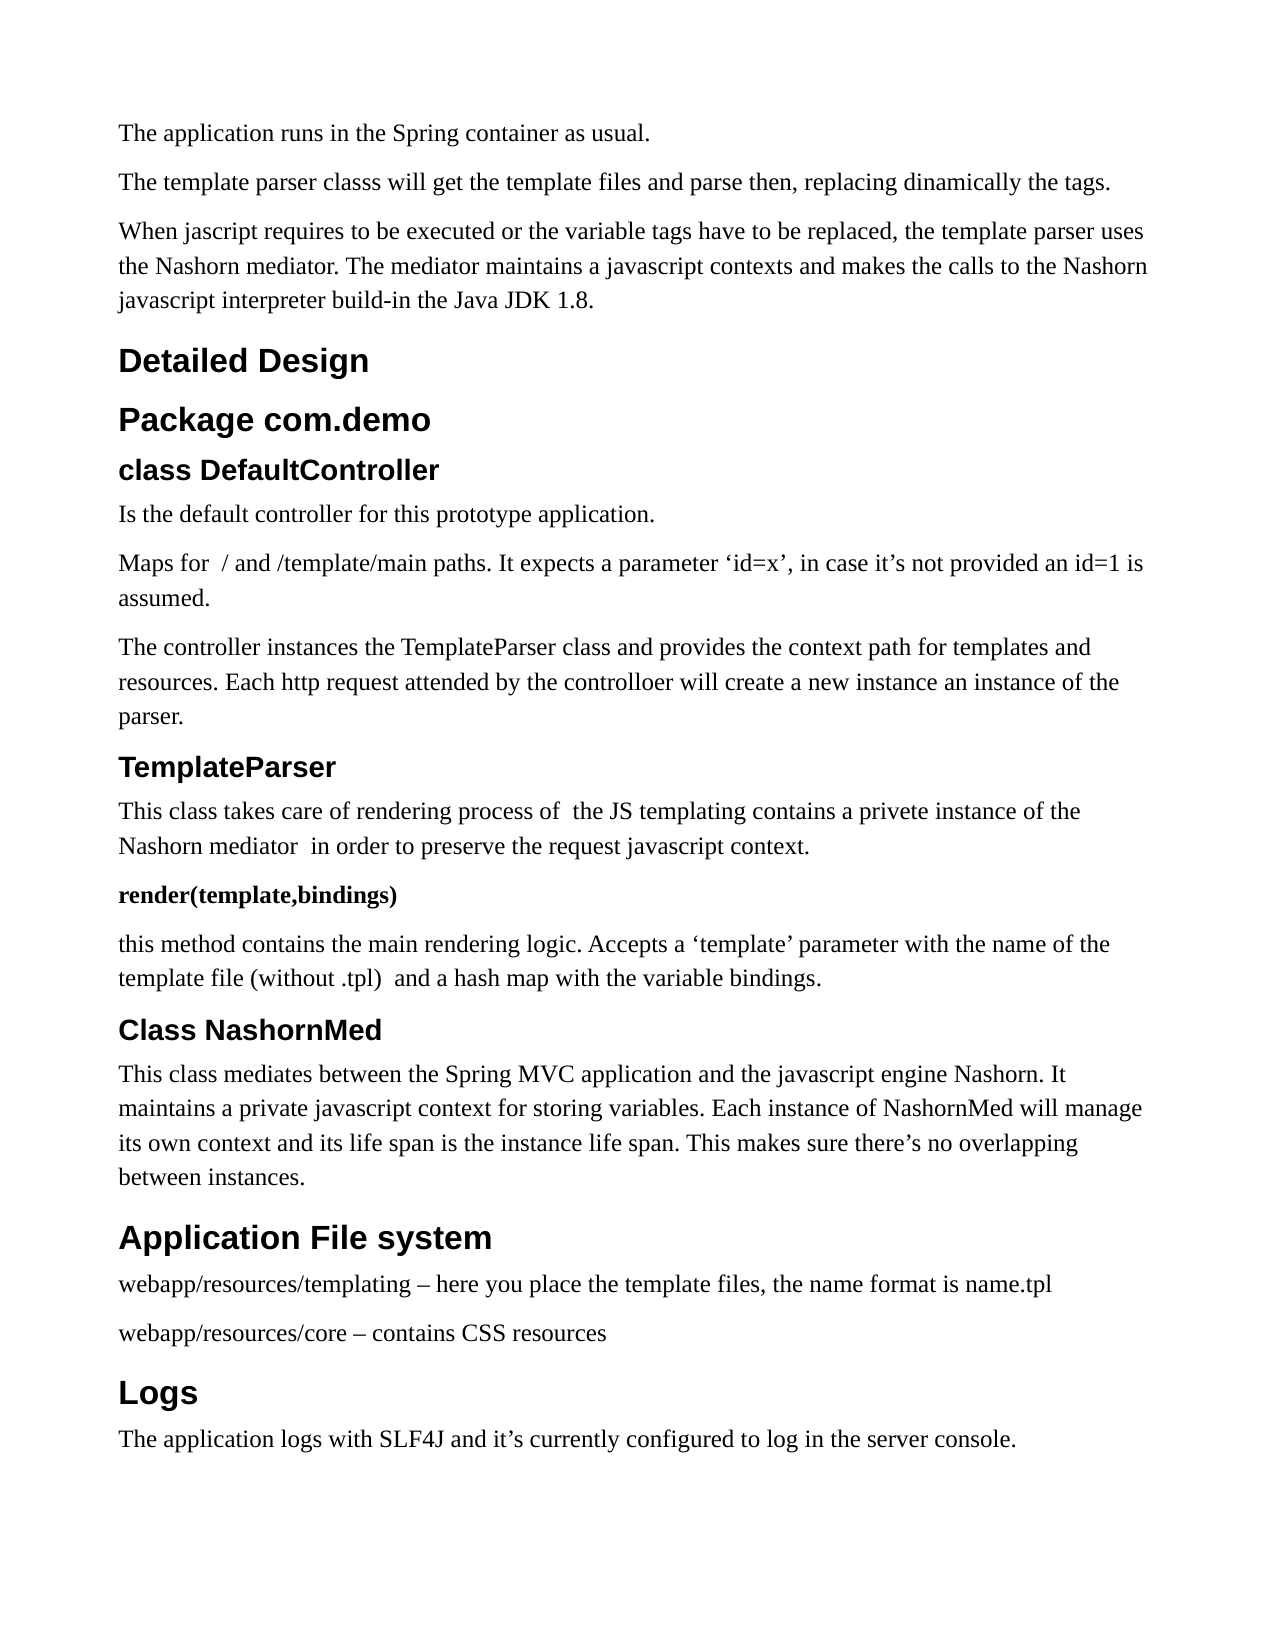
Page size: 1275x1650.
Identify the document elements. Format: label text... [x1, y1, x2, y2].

subtitle Package com.demo [118, 400, 1157, 439]
subtitle Detailed Design [118, 341, 1157, 379]
subtitle Logs [118, 1373, 1157, 1412]
text render(template,bindings) [118, 880, 1157, 909]
subtitle Class NashornMed [118, 1012, 1157, 1046]
text Maps for / and /template/main paths. It expects a parameter ‘id=x’, in case it’s not provided an id=1 is assumed. [118, 548, 1157, 612]
text Is the default controller for this prototype application. [118, 499, 1157, 528]
text This class mediates between the Spring MVC application and the javascript engine Nashorn. It maintains a private javascript context for storing variables. Each instance of NashornMed will manage its own context and its life span is the instance life span. This makes sure there’s no overlapping between instances. [118, 1059, 1157, 1191]
subtitle class DefaultController [118, 453, 1157, 487]
text this method contains the main rendering logic. Accepts a ‘template’ parameter with the name of the template file (without .tpl) and a hash map with the variable bindings. [118, 929, 1157, 992]
text The application logs with SLF4J and it’s currently configured to log in the server console. [118, 1424, 1157, 1453]
text webapp/resources/core – contains CSS resources [118, 1318, 1157, 1346]
text The controller instances the TemplateParser class and provides the context path for templates and resources. Each http request attended by the controlloer will create a new instance an instance of the parser. [118, 632, 1157, 730]
subtitle Application File system [118, 1217, 1157, 1256]
text When jascript requires to be executed or the variable tags have to be replaced, the template parser uses the Nashorn mediator. The mediator maintains a javascript contexts and makes the calls to the Nashorn javascript interpreter build-in the Java JDK 1.8. [118, 216, 1157, 314]
text This class takes care of rendering process of the JS templating contains a privete instance of the Nashorn mediator in order to preserve the request javascript context. [118, 796, 1157, 859]
text The application runs in the Spring container as usual. [118, 118, 1157, 147]
subtitle TemplateParser [118, 750, 1157, 784]
text The template parser classs will get the template files and parse then, replacing dinamically the tags. [118, 167, 1157, 196]
text webapp/resources/templating – here you place the template files, the name format is name.tpl [118, 1269, 1157, 1297]
